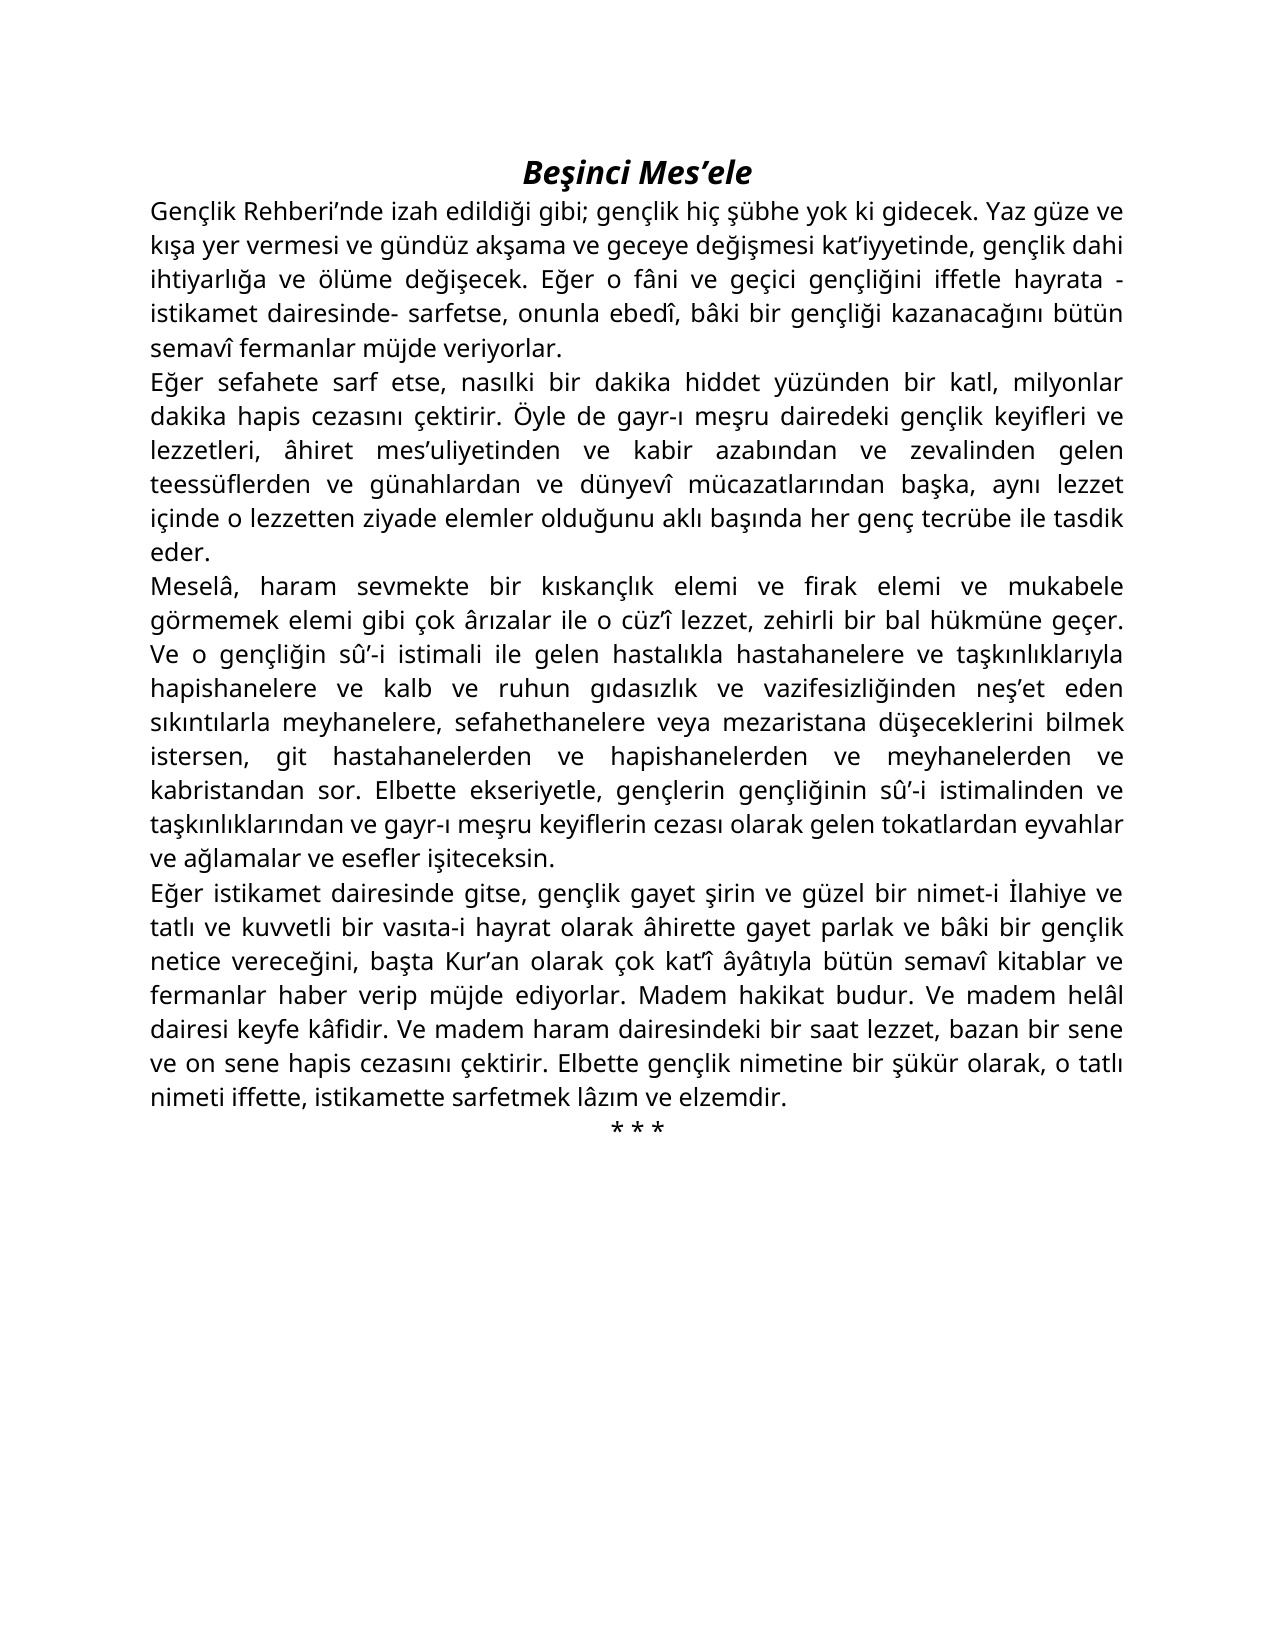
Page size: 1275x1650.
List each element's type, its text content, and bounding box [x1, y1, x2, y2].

text * * * [150, 1114, 1125, 1148]
subtitle Beşinci Mes’ele [150, 150, 1125, 194]
text Eğer sefahete sarf etse, nasılki bir dakika hiddet yüzünden bir katl, milyonlar dakika hapis cezasını çektirir. Öyle de gayr-ı meşru dairedeki gençlik keyifleri ve lezzetleri, âhiret mes’uliyetinden ve kabir azabından ve zevalinden gelen teessüflerden ve günahlardan ve dünyevî mücazatlarından başka, aynı lezzet içinde o lezzetten ziyade elemler olduğunu aklı başında her genç tecrübe ile tasdik eder. [150, 364, 1125, 569]
text Meselâ, haram sevmekte bir kıskançlık elemi ve firak elemi ve mukabele görmemek elemi gibi çok ârızalar ile o cüz’î lezzet, zehirli bir bal hükmüne geçer. Ve o gençliğin sû’-i istimali ile gelen hastalıkla hastahanelere ve taşkınlıklarıyla hapishanelere ve kalb ve ruhun gıdasızlık ve vazifesizliğinden neş’et eden sıkıntılarla meyhanelere, sefahethanelere veya mezaristana düşeceklerini bilmek istersen, git hastahanelerden ve hapishanelerden ve meyhanelerden ve kabristandan sor. Elbette ekseriyetle, gençlerin gençliğinin sû’-i istimalinden ve taşkınlıklarından ve gayr-ı meşru keyiflerin cezası olarak gelen tokatlardan eyvahlar ve ağlamalar ve esefler işiteceksin. [150, 569, 1125, 875]
text Eğer istikamet dairesinde gitse, gençlik gayet şirin ve güzel bir nimet-i İlahiye ve tatlı ve kuvvetli bir vasıta-i hayrat olarak âhirette gayet parlak ve bâki bir gençlik netice vereceğini, başta Kur’an olarak çok kat’î âyâtıyla bütün semavî kitablar ve fermanlar haber verip müjde ediyorlar. Madem hakikat budur. Ve madem helâl dairesi keyfe kâfidir. Ve madem haram dairesindeki bir saat lezzet, bazan bir sene ve on sene hapis cezasını çektirir. Elbette gençlik nimetine bir şükür olarak, o tatlı nimeti iffette, istikamette sarfetmek lâzım ve elzemdir. [150, 875, 1125, 1114]
text Gençlik Rehberi’nde izah edildiği gibi; gençlik hiç şübhe yok ki gidecek. Yaz güze ve kışa yer vermesi ve gündüz akşama ve geceye değişmesi kat’iyyetinde, gençlik dahi ihtiyarlığa ve ölüme değişecek. Eğer o fâni ve geçici gençliğini iffetle hayrata -istikamet dairesinde- sarfetse, onunla ebedî, bâki bir gençliği kazanacağını bütün semavî fermanlar müjde veriyorlar. [150, 194, 1125, 364]
